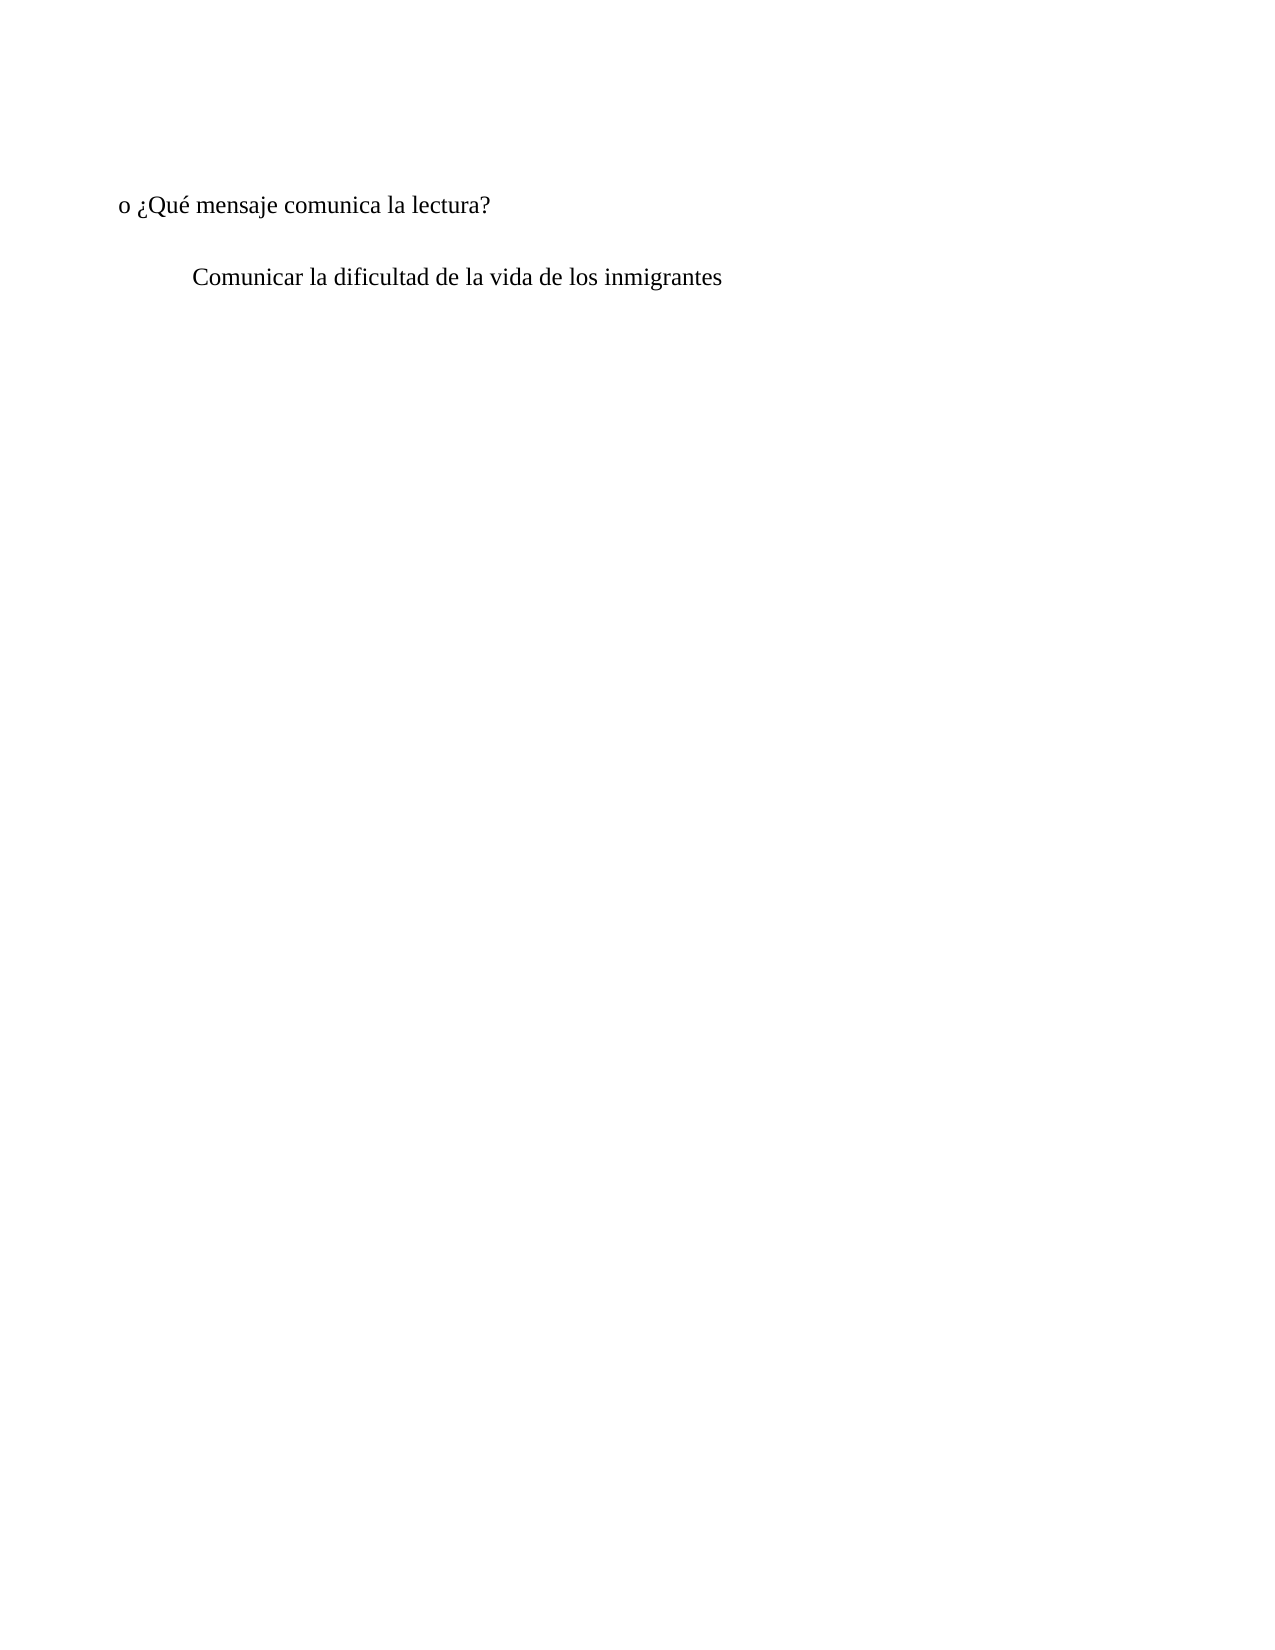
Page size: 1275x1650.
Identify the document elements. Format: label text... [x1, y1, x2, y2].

text o ¿Qué mensaje comunica la lectura? [118, 190, 1157, 219]
text Comunicar la dificultad de la vida de los inmigrantes [118, 262, 1157, 291]
